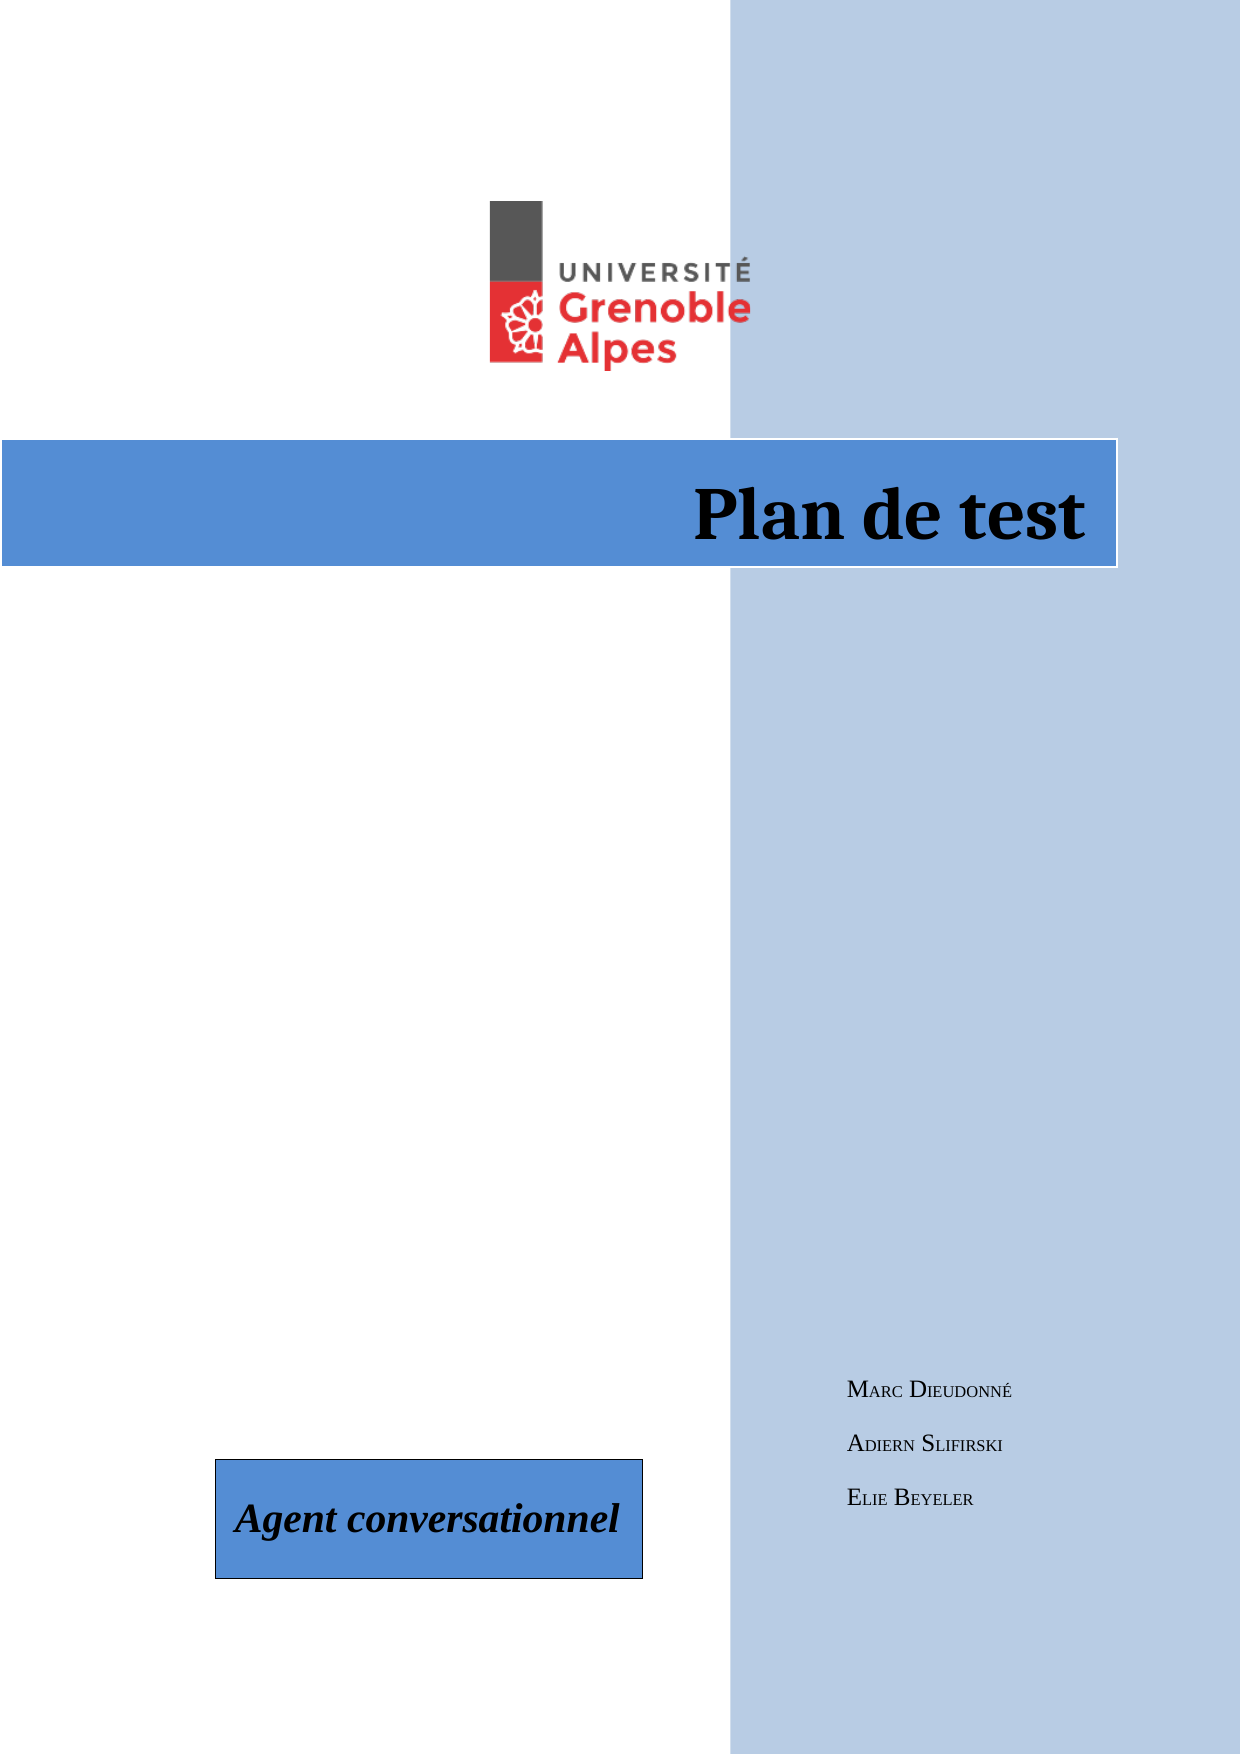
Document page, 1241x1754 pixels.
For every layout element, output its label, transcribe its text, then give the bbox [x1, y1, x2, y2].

text Plan de test [32, 472, 1086, 558]
text Marc Dieudonné [809, 1374, 1183, 1403]
text Agent conversationnel [232, 1493, 627, 1541]
text Adiern Slifirski [809, 1428, 1183, 1457]
text Elie Beyeler [809, 1482, 1183, 1510]
picture [489, 201, 751, 371]
